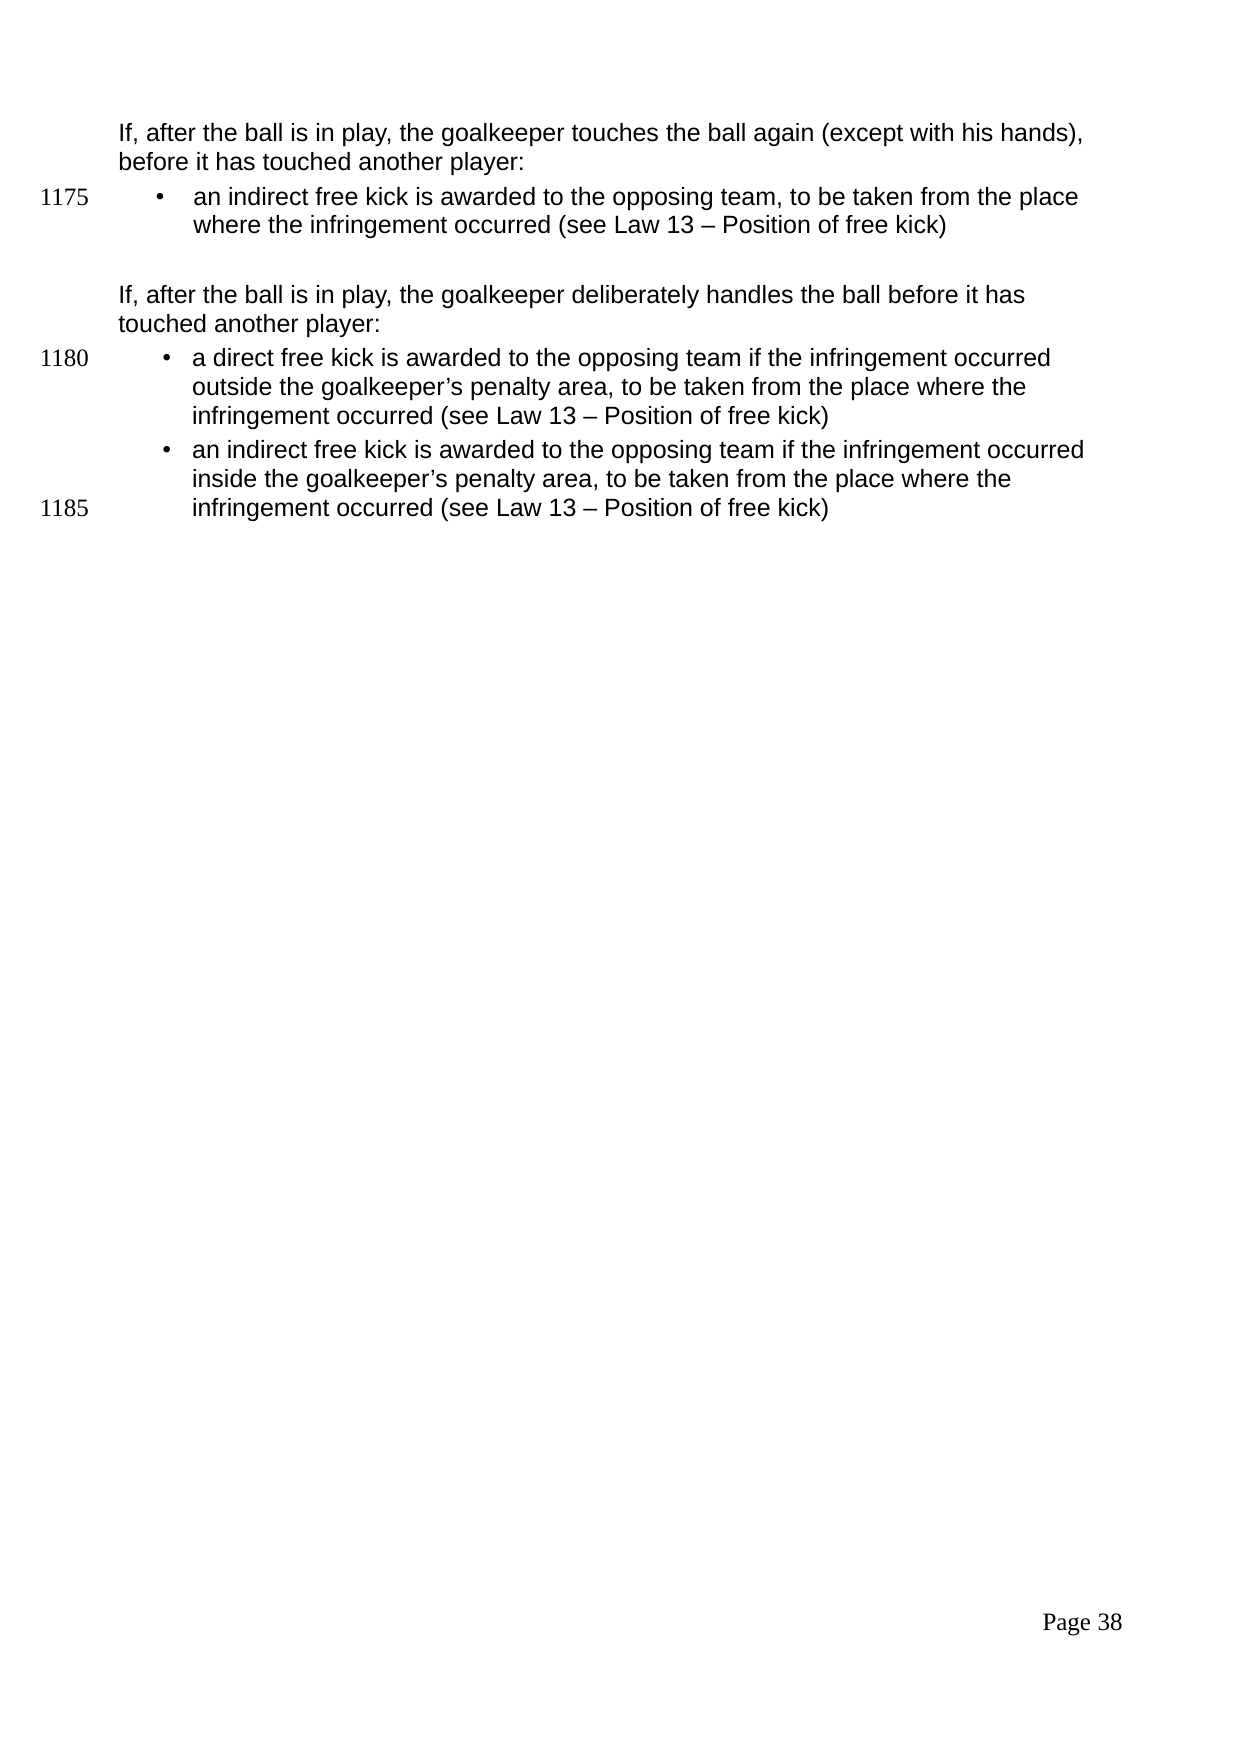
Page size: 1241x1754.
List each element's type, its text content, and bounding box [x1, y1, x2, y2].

list a direct free kick is awarded to the opposing team if the infringement occurred outside the goalkeeper’s penalty area, to be taken from the place where the infringement occurred (see Law 13 – Position of free kick) [162, 343, 1122, 429]
text If, after the ball is in play, the goalkeeper touches the ball again (except with his hands), before it has touched another player: [118, 118, 1122, 176]
text If, after the ball is in play, the goalkeeper deliberately handles the ball before it has touched another player: [118, 280, 1122, 337]
list an indirect free kick is awarded to the opposing team if the infringement occurred inside the goalkeeper’s penalty area, to be taken from the place where the infringement occurred (see Law 13 – Position of free kick) [162, 436, 1122, 522]
list an indirect free kick is awarded to the opposing team, to be taken from the place where the infringement occurred (see Law 13 – Position of free kick) [156, 182, 1122, 239]
